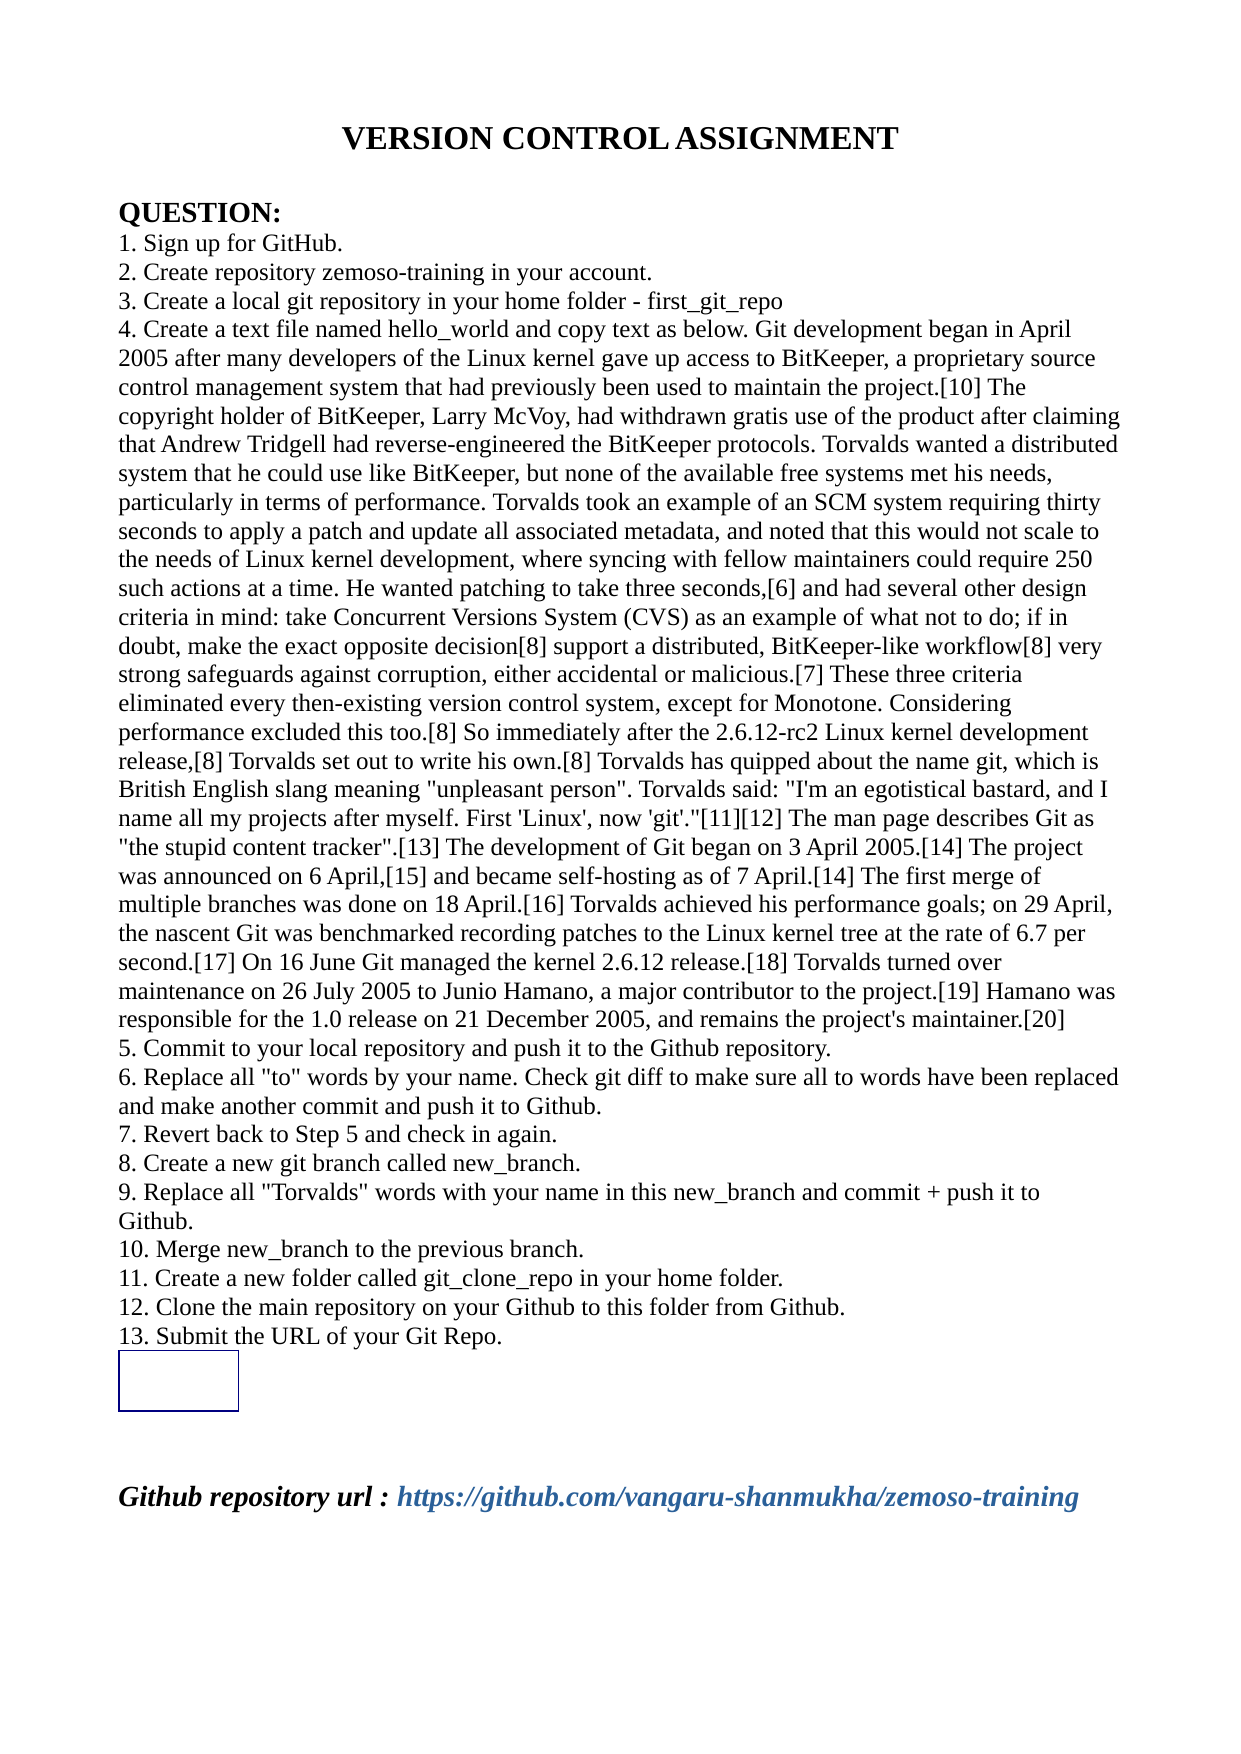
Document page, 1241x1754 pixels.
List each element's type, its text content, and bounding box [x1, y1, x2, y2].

text VERSION CONTROL ASSIGNMENT [118, 118, 1122, 156]
text Github repository url : https://github.com/vangaru-shanmukha/zemoso-training [118, 1479, 1122, 1512]
text 1. Sign up for GitHub. 2. Create repository zemoso-training in your account. 3. Create a local git repository in your home folder - first_git_repo 4. Create a text file named hello_world and copy text as below. Git development began in April 2005 after many developers of the Linux kernel gave up access to BitKeeper, a proprietary source control management system that had previously been used to maintain the project.[10] The copyright holder of BitKeeper, Larry McVoy, had withdrawn gratis use of the product after claiming that Andrew Tridgell had reverse-engineered the BitKeeper protocols. Torvalds wanted a distributed system that he could use like BitKeeper, but none of the available free systems met his needs, particularly in terms of performance. Torvalds took an example of an SCM system requiring thirty seconds to apply a patch and update all associated metadata, and noted that this would not scale to the needs of Linux kernel development, where syncing with fellow maintainers could require 250 such actions at a time. He wanted patching to take three seconds,[6] and had several other design criteria in mind: take Concurrent Versions System (CVS) as an example of what not to do; if in doubt, make the exact opposite decision[8] support a distributed, BitKeeper-like workflow[8] very strong safeguards against corruption, either accidental or malicious.[7] These three criteria eliminated every then-existing version control system, except for Monotone. Considering performance excluded this too.[8] So immediately after the 2.6.12-rc2 Linux kernel development release,[8] Torvalds set out to write his own.[8] Torvalds has quipped about the name git, which is British English slang meaning "unpleasant person". Torvalds said: "I'm an egotistical bastard, and I name all my projects after myself. First 'Linux', now 'git'."[11][12] The man page describes Git as "the stupid content tracker".[13] The development of Git began on 3 April 2005.[14] The project was announced on 6 April,[15] and became self-hosting as of 7 April.[14] The first merge of multiple branches was done on 18 April.[16] Torvalds achieved his performance goals; on 29 April, the nascent Git was benchmarked recording patches to the Linux kernel tree at the rate of 6.7 per second.[17] On 16 June Git managed the kernel 2.6.12 release.[18] Torvalds turned over maintenance on 26 July 2005 to Junio Hamano, a major contributor to the project.[19] Hamano was responsible for the 1.0 release on 21 December 2005, and remains the project's maintainer.[20] 5. Commit to your local repository and push it to the Github repository. 6. Replace all "to" words by your name. Check git diff to make sure all to words have been replaced and make another commit and push it to Github. 7. Revert back to Step 5 and check in again. 8. Create a new git branch called new_branch. 9. Replace all "Torvalds" words with your name in this new_branch and commit + push it to Github. 10. Merge new_branch to the previous branch. 11. Create a new folder called git_clone_repo in your home folder. 12. Clone the main repository on your Github to this folder from Github. 13. Submit the URL of your Git Repo. [118, 228, 1122, 1349]
text QUESTION: [118, 195, 1122, 228]
